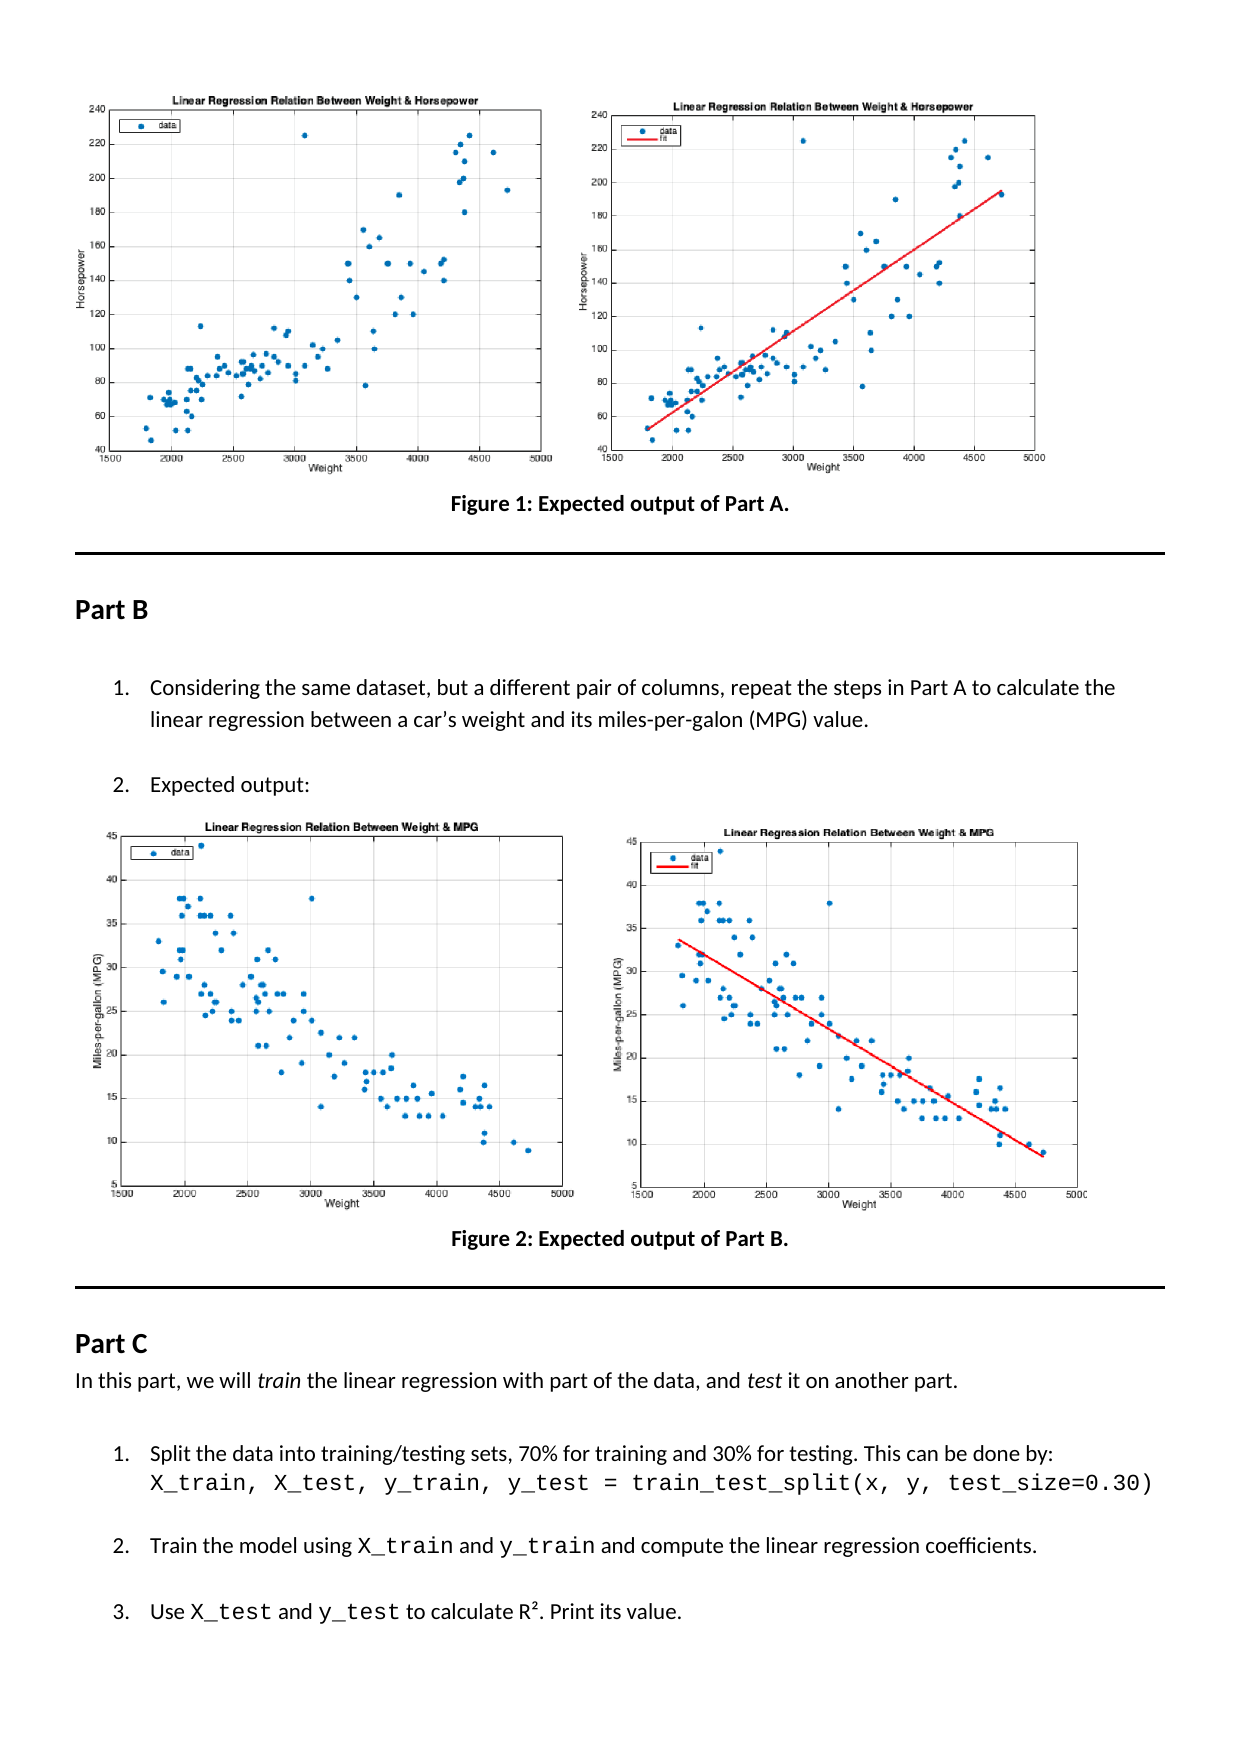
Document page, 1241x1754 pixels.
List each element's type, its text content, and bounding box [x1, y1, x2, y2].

text In this part, we will train the linear regression with part of the data, and test it on another part. [75, 1366, 1165, 1394]
picture [75, 75, 1060, 486]
text Figure 1: Expected output of Part A. [75, 489, 1165, 518]
list Train the model using X_train and y_train and compute the linear regression coefficients. [112, 1531, 1165, 1593]
list Considering the same dataset, but a different pair of columns, repeat the steps in Part A to calculate the linear regression between a car’s weight and its miles-per-galon (MPG) value. [112, 673, 1165, 733]
text Part C [75, 1326, 1165, 1361]
list Use X_test and y_test to calculate R². Print its value. [112, 1597, 1165, 1626]
list Split the data into training/testing sets, 70% for training and 30% for testing. This can be done by: [112, 1439, 1165, 1468]
list X_train, X_test, y_train, y_test = train_test_split(x, y, test_size=0.30) [150, 1472, 1165, 1527]
text Figure 2: Expected output of Part B. [75, 1224, 1165, 1252]
list Expected output: [112, 770, 1165, 798]
picture [75, 802, 1087, 1220]
text Part B [75, 591, 1165, 627]
